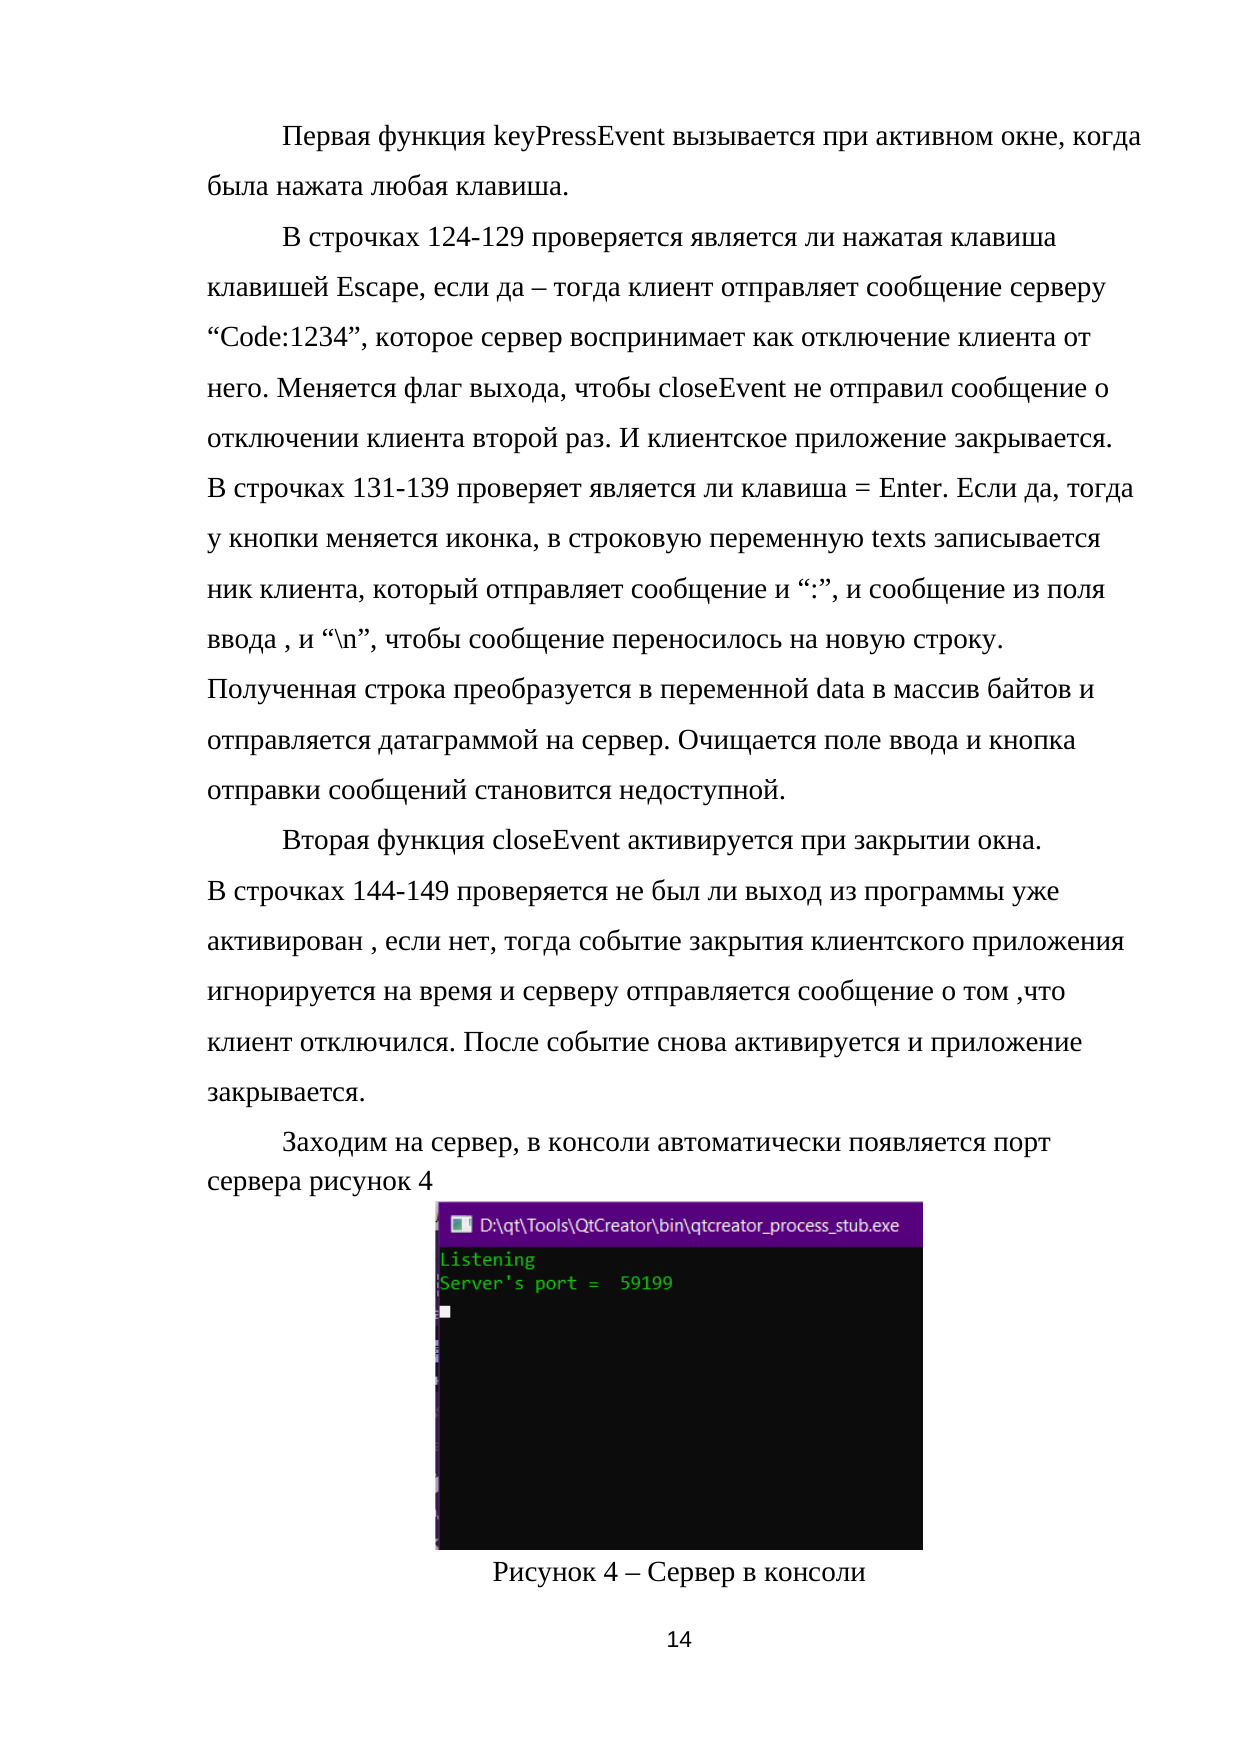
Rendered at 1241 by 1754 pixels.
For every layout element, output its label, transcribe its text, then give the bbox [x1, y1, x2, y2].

text В строчках 124-129 проверяется является ли нажатая клавиша клавишей Escape, если да – тогда клиент отправляет сообщение серверу “Code:1234”, которое сервер воспринимает как отключение клиента от него. Меняется флаг выхода, чтобы closeEvent не отправил сообщение о отключении клиента второй раз. И клиентское приложение закрывается. [207, 219, 1152, 453]
picture [435, 1201, 923, 1550]
text Вторая функция closeEvent активируется при закрытии окна. [207, 822, 1152, 856]
text Рисунок 4 – Сервер в консоли [207, 1554, 1152, 1587]
text Заходим на сервер, в консоли автоматически появляется порт сервера рисунок 4 [207, 1124, 1152, 1196]
text В строчках 131-139 проверяет является ли клавиша = Enter. Если да, тогда у кнопки меняется иконка, в строковую переменную texts записывается ник клиента, который отправляет сообщение и “:”, и сообщение из поля ввода , и “\n”, чтобы сообщение переносилось на новую строку. Полученная строка преобразуется в переменной data в массив байтов и отправляется датаграммой на сервер. Очищается поле ввода и кнопка отправки сообщений становится недоступной. [207, 470, 1152, 806]
text Первая функция keyPressEvent вызывается при активном окне, когда была нажата любая клавиша. [207, 118, 1152, 202]
text В строчках 144-149 проверяется не был ли выход из программы уже активирован , если нет, тогда событие закрытия клиентского приложения игнорируется на время и серверу отправляется сообщение о том ,что клиент отключился. После событие снова активируется и приложение закрывается. [207, 873, 1152, 1108]
